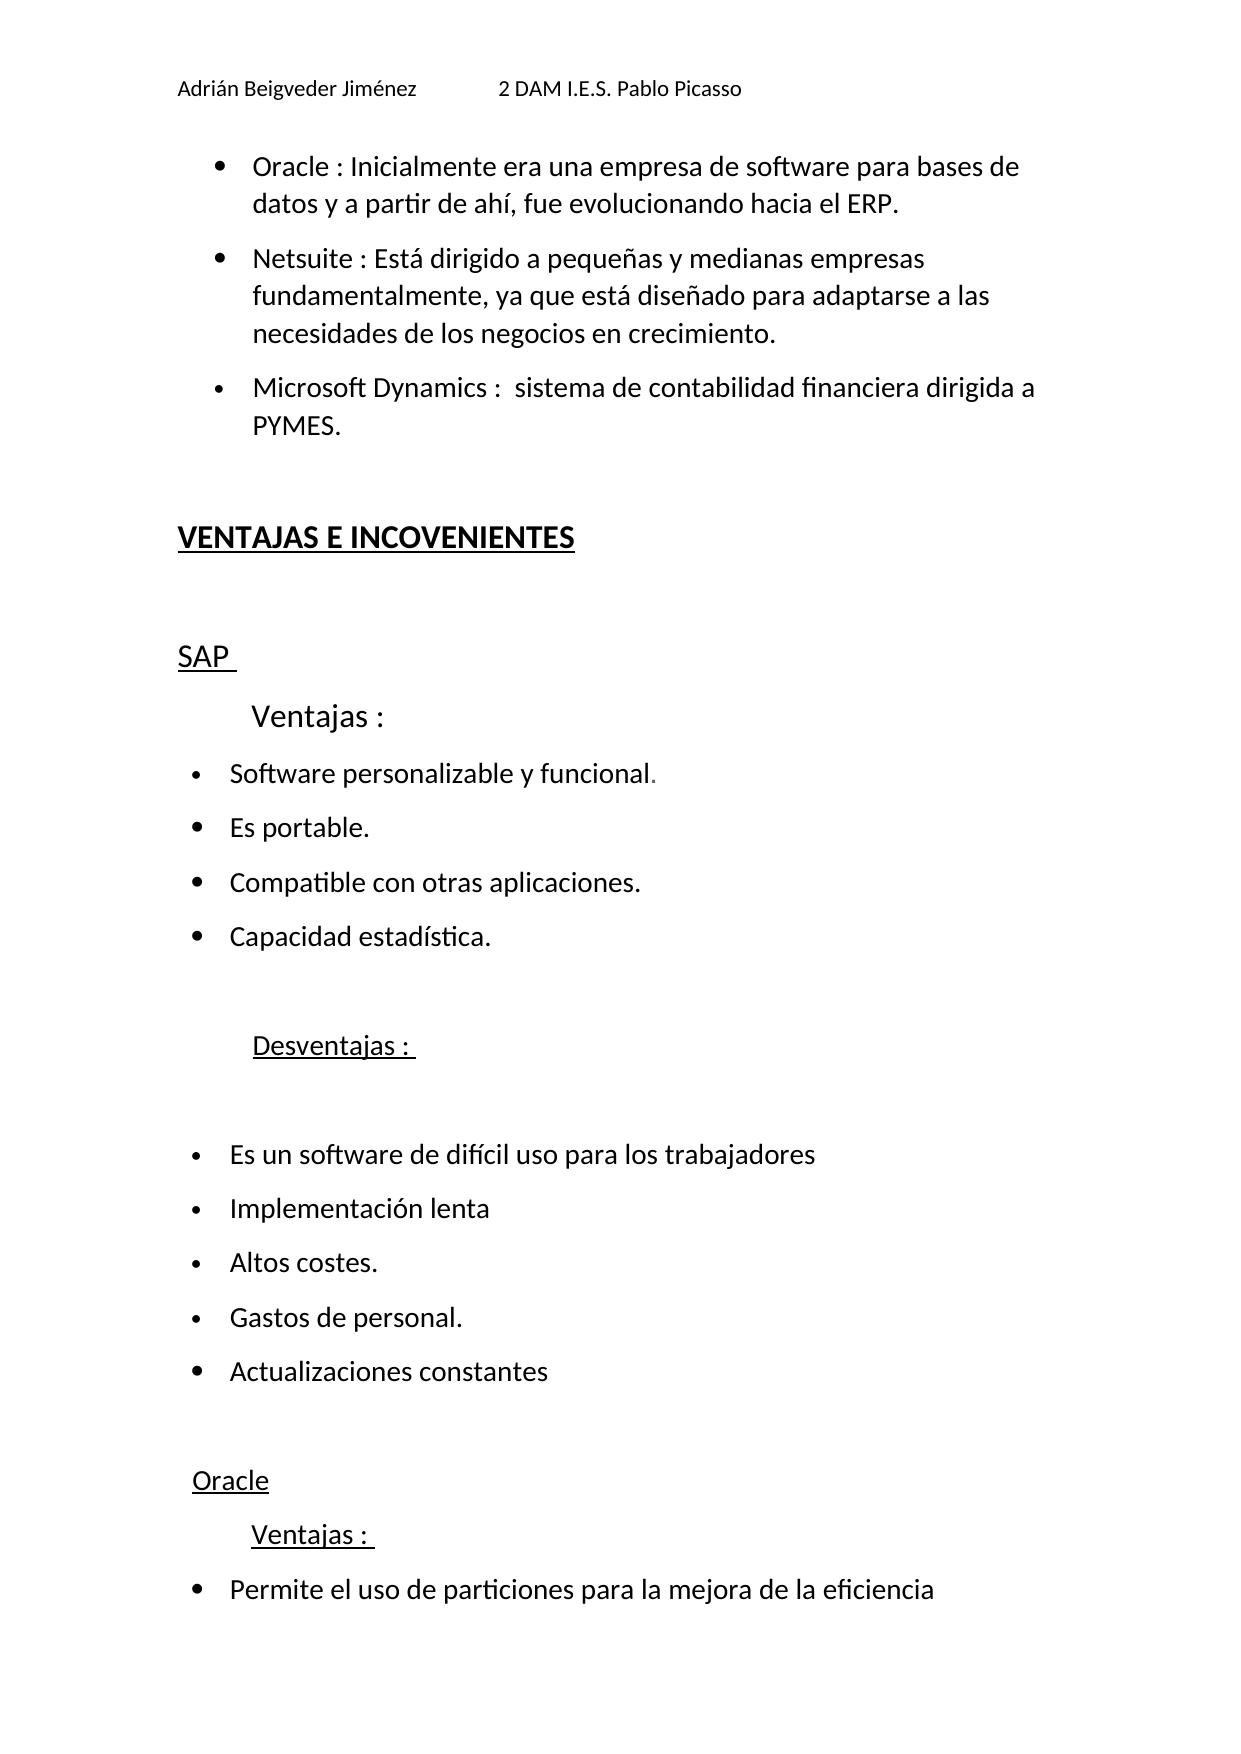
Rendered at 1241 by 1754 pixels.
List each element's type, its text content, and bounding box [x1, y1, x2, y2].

list Es un software de difícil uso para los trabajadores [192, 1136, 1063, 1171]
list Altos costes. [192, 1244, 1063, 1280]
list Desventajas : [252, 1027, 1063, 1063]
list Es portable. [192, 809, 1063, 845]
list Permite el uso de particiones para la mejora de la eficiencia [192, 1571, 1063, 1606]
text Oracle [192, 1462, 1063, 1498]
list Actualizaciones constantes [192, 1353, 1063, 1389]
list Software personalizable y funcional. [192, 755, 1063, 791]
list Gastos de personal. [192, 1299, 1063, 1334]
list Oracle : Inicialmente era una empresa de software para bases de datos y a partir de ahí, fue evolucionando hacia el ERP. [215, 148, 1063, 221]
list Capacidad estadística. [192, 918, 1063, 954]
list Implementación lenta [192, 1190, 1063, 1226]
list Compatible con otras aplicaciones. [192, 864, 1063, 899]
list Netsuite : Está dirigido a pequeñas y medianas empresas fundamentalmente, ya que está diseñado para adaptarse a las necesidades de los negocios en crecimiento. [215, 240, 1063, 351]
list Microsoft Dynamics : sistema de contabilidad financiera dirigida a PYMES. [215, 369, 1063, 443]
text VENTAJAS E INCOVENIENTES [177, 516, 1063, 557]
text Ventajas : [177, 695, 1063, 736]
text Ventajas : [177, 1516, 1063, 1552]
text SAP [177, 636, 1063, 676]
